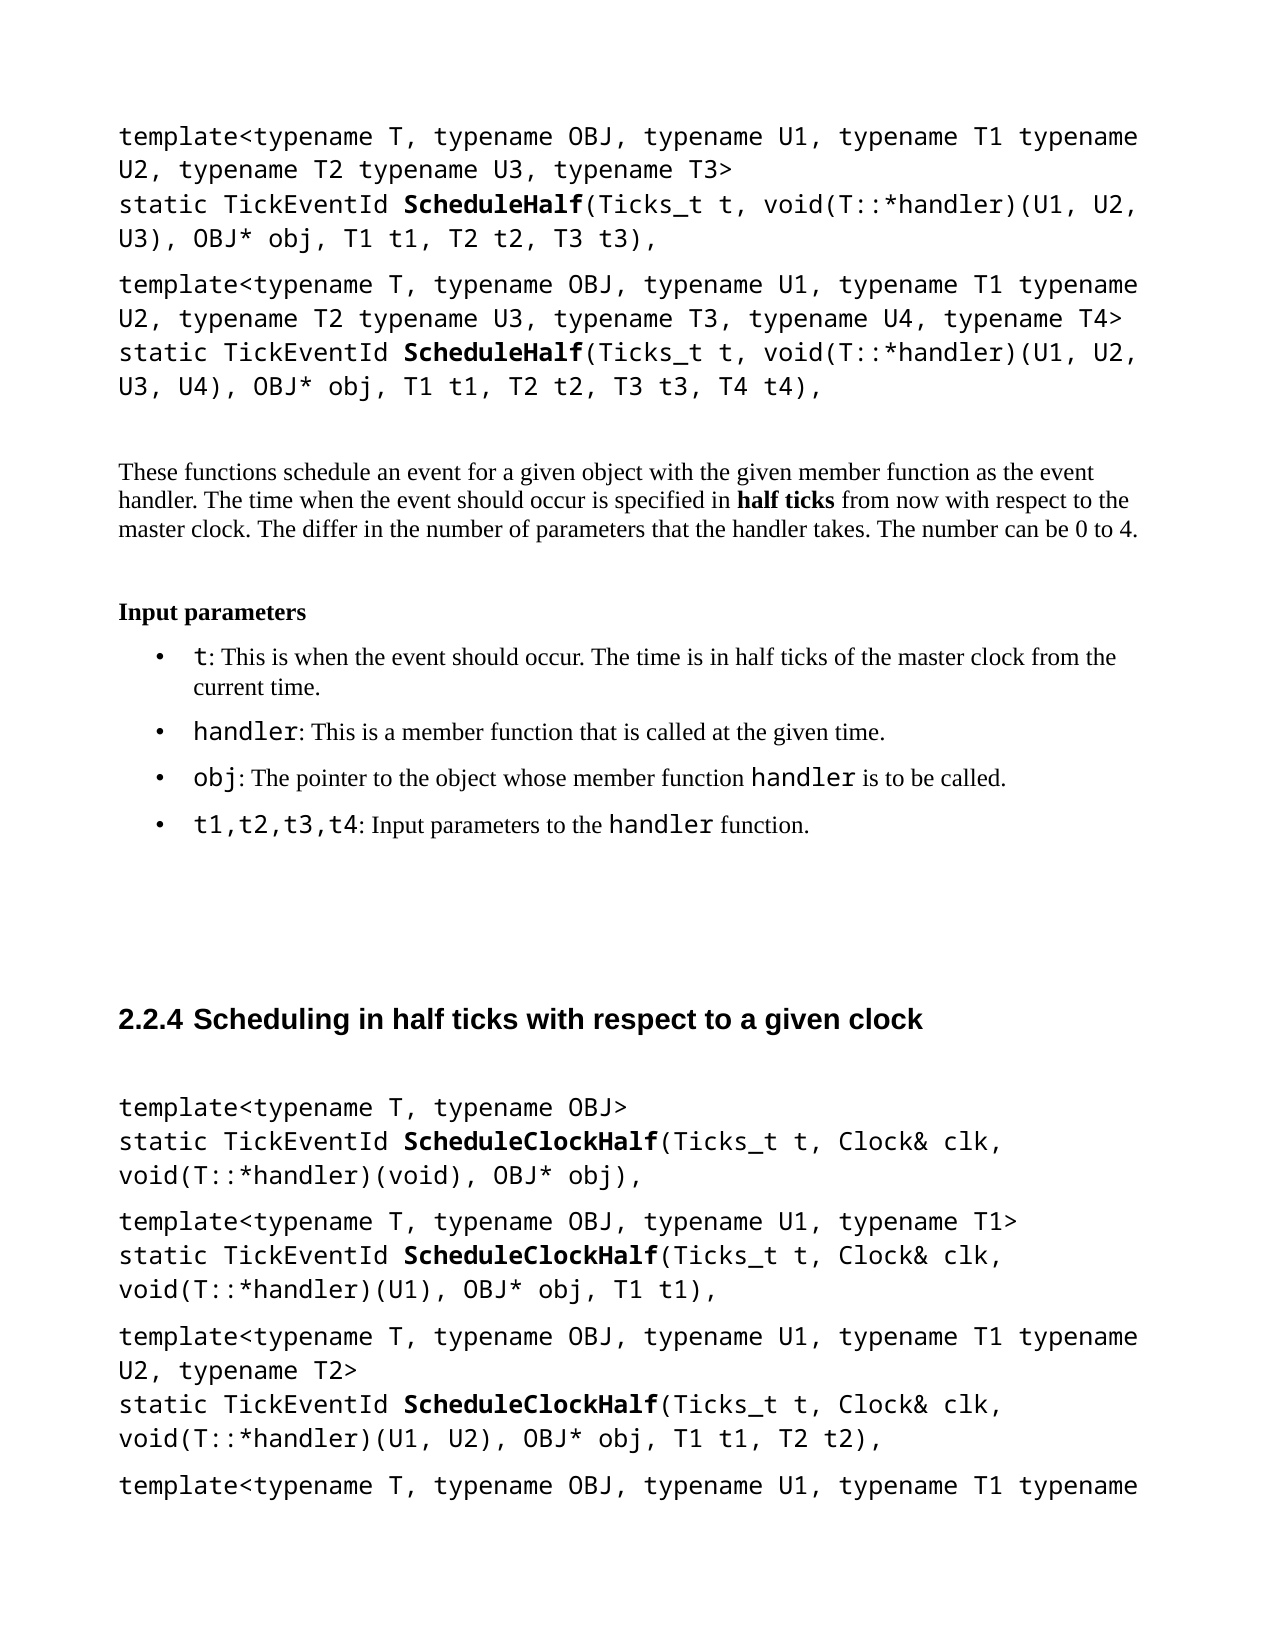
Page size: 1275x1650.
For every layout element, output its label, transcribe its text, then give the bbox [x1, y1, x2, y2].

text template<typename T, typename OBJ, typename U1, typename T1 typename U2, typename T2 typename U3, typename T3> [118, 118, 1157, 186]
text static TickEventId ScheduleHalf(Ticks_t t, void(T::*handler)(U1, U2, U3, U4), OBJ* obj, T1 t1, T2 t2, T3 t3, T4 t4), [118, 335, 1157, 403]
text static TickEventId ScheduleHalf(Ticks_t t, void(T::*handler)(U1, U2, U3), OBJ* obj, T1 t1, T2 t2, T3 t3), [118, 186, 1157, 254]
text template<typename T, typename OBJ, typename U1, typename T1 typename U2, typename T2 typename U3, typename T3, typename U4, typename T4> [118, 267, 1157, 335]
list t1,t2,t3,t4: Input parameters to the handler function. [156, 807, 1157, 841]
list t: This is when the event should occur. The time is in half ticks of the master clock from the current time. [156, 638, 1157, 701]
text These functions schedule an event for a given object with the given member function as the event handler. The time when the event should occur is specified in half ticks from now with respect to the master clock. The differ in the number of parameters that the handler takes. The number can be 0 to 4. [118, 457, 1157, 543]
text template<typename T, typename OBJ, typename U1, typename T1 typename [118, 1467, 1157, 1501]
text static TickEventId ScheduleClockHalf(Ticks_t t, Clock& clk, void(T::*handler)(U1, U2), OBJ* obj, T1 t1, T2 t2), [118, 1387, 1157, 1455]
text template<typename T, typename OBJ, typename U1, typename T1 typename U2, typename T2> [118, 1318, 1157, 1387]
list handler: This is a member function that is called at the given time. [156, 713, 1157, 747]
text static TickEventId ScheduleClockHalf(Ticks_t t, Clock& clk, void(T::*handler)(void), OBJ* obj), [118, 1123, 1157, 1191]
list obj: The pointer to the object whose member function handler is to be called. [156, 760, 1157, 794]
subtitle Scheduling in half ticks with respect to a given clock [118, 1002, 1157, 1035]
text Input parameters [118, 597, 1157, 626]
text template<typename T, typename OBJ> [118, 1089, 1157, 1123]
text static TickEventId ScheduleClockHalf(Ticks_t t, Clock& clk, void(T::*handler)(U1), OBJ* obj, T1 t1), [118, 1238, 1157, 1306]
text template<typename T, typename OBJ, typename U1, typename T1> [118, 1204, 1157, 1238]
